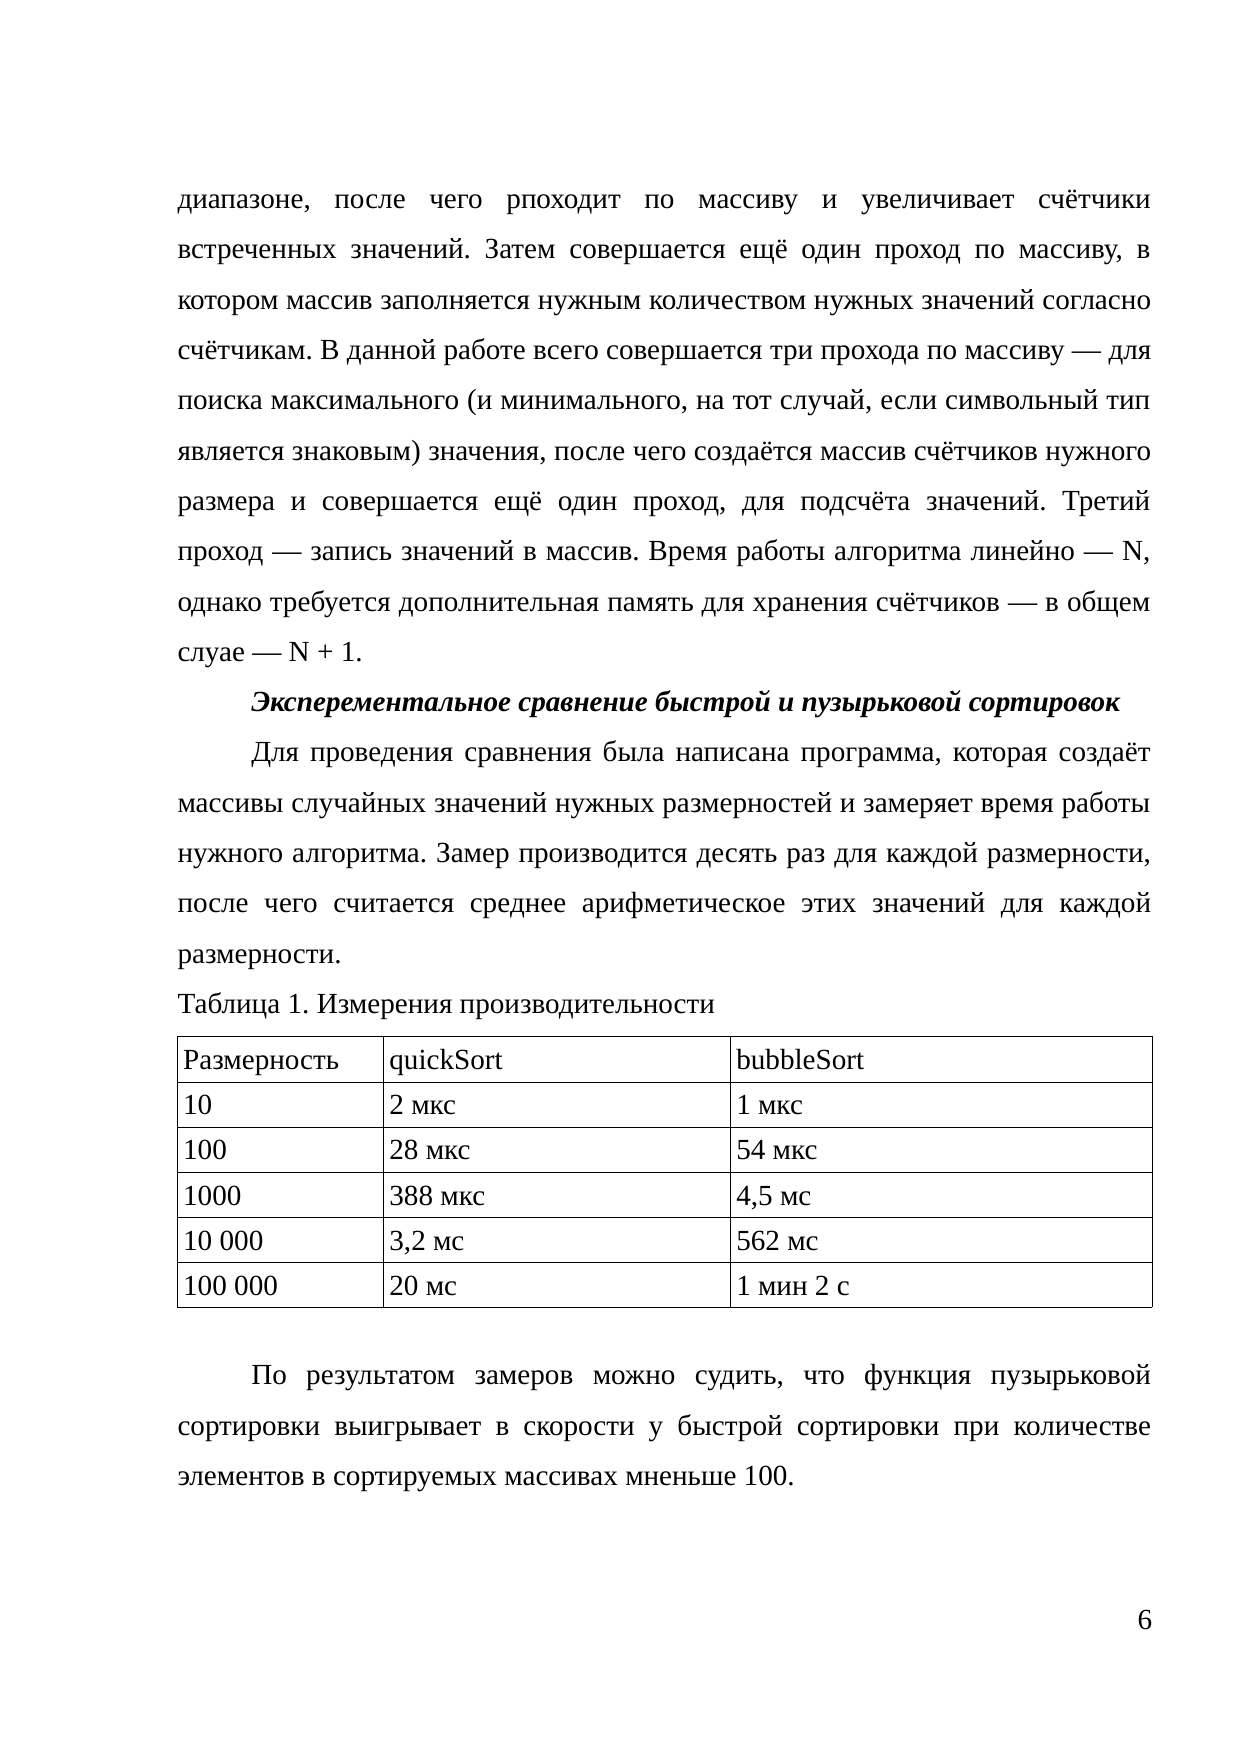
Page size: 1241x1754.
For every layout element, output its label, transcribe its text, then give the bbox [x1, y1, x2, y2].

table_cell 100 [178, 1128, 383, 1172]
text По результатом замеров можно судить, что функция пузырьковой сортировки выигрывает в скорости у быстрой сортировки при количестве элементов в сортируемых массивах мненьше 100. [177, 1357, 1152, 1492]
table_header Размерность [178, 1037, 383, 1082]
table_cell 3,2 мс [384, 1218, 730, 1262]
table_cell 1 мин 2 с [731, 1263, 1152, 1307]
table_cell 388 мкс [384, 1173, 730, 1217]
text диапазоне, после чего рпоходит по массиву и увеличивает счётчики встреченных значений. Затем совершается ещё один проход по массиву, в котором массив заполняется нужным количеством нужных значений согласно счётчикам. В данной работе всего совершается три прохода по массиву — для поиска максимального (и минимального, на тот случай, если символьный тип является знаковым) значения, после чего создаётся массив счётчиков нужного размера и совершается ещё один проход, для подсчёта значений. Третий проход — запись значений в массив. Время работы алгоритма линейно — N, однако требуется дополнительная память для хранения счётчиков — в общем слуае — N + 1. [177, 181, 1152, 667]
table_cell 10 000 [178, 1218, 383, 1262]
table_cell 10 [178, 1083, 383, 1127]
subtitle Эксперементальное сравнение быстрой и пузырьковой сортировок [177, 684, 1152, 718]
table_header bubbleSort [731, 1037, 1152, 1082]
table_cell 100 000 [178, 1263, 383, 1307]
table_cell 1 мкс [731, 1083, 1152, 1127]
table_cell 54 мкс [731, 1128, 1152, 1172]
table_cell 2 мкс [384, 1083, 730, 1127]
table_cell 1000 [178, 1173, 383, 1217]
table_cell 4,5 мс [731, 1173, 1152, 1217]
text Таблица 1. Измерения производительности [177, 986, 1152, 1020]
table_cell 562 мс [731, 1218, 1152, 1262]
table_cell 20 мс [384, 1263, 730, 1307]
table_header quickSort [384, 1037, 730, 1082]
table_cell 28 мкс [384, 1128, 730, 1172]
text Для проведения сравнения была написана программа, которая создаёт массивы случайных значений нужных размерностей и замеряет время работы нужного алгоритма. Замер производится десять раз для каждой размерности, после чего считается среднее арифметическое этих значений для каждой размерности. [177, 734, 1152, 969]
